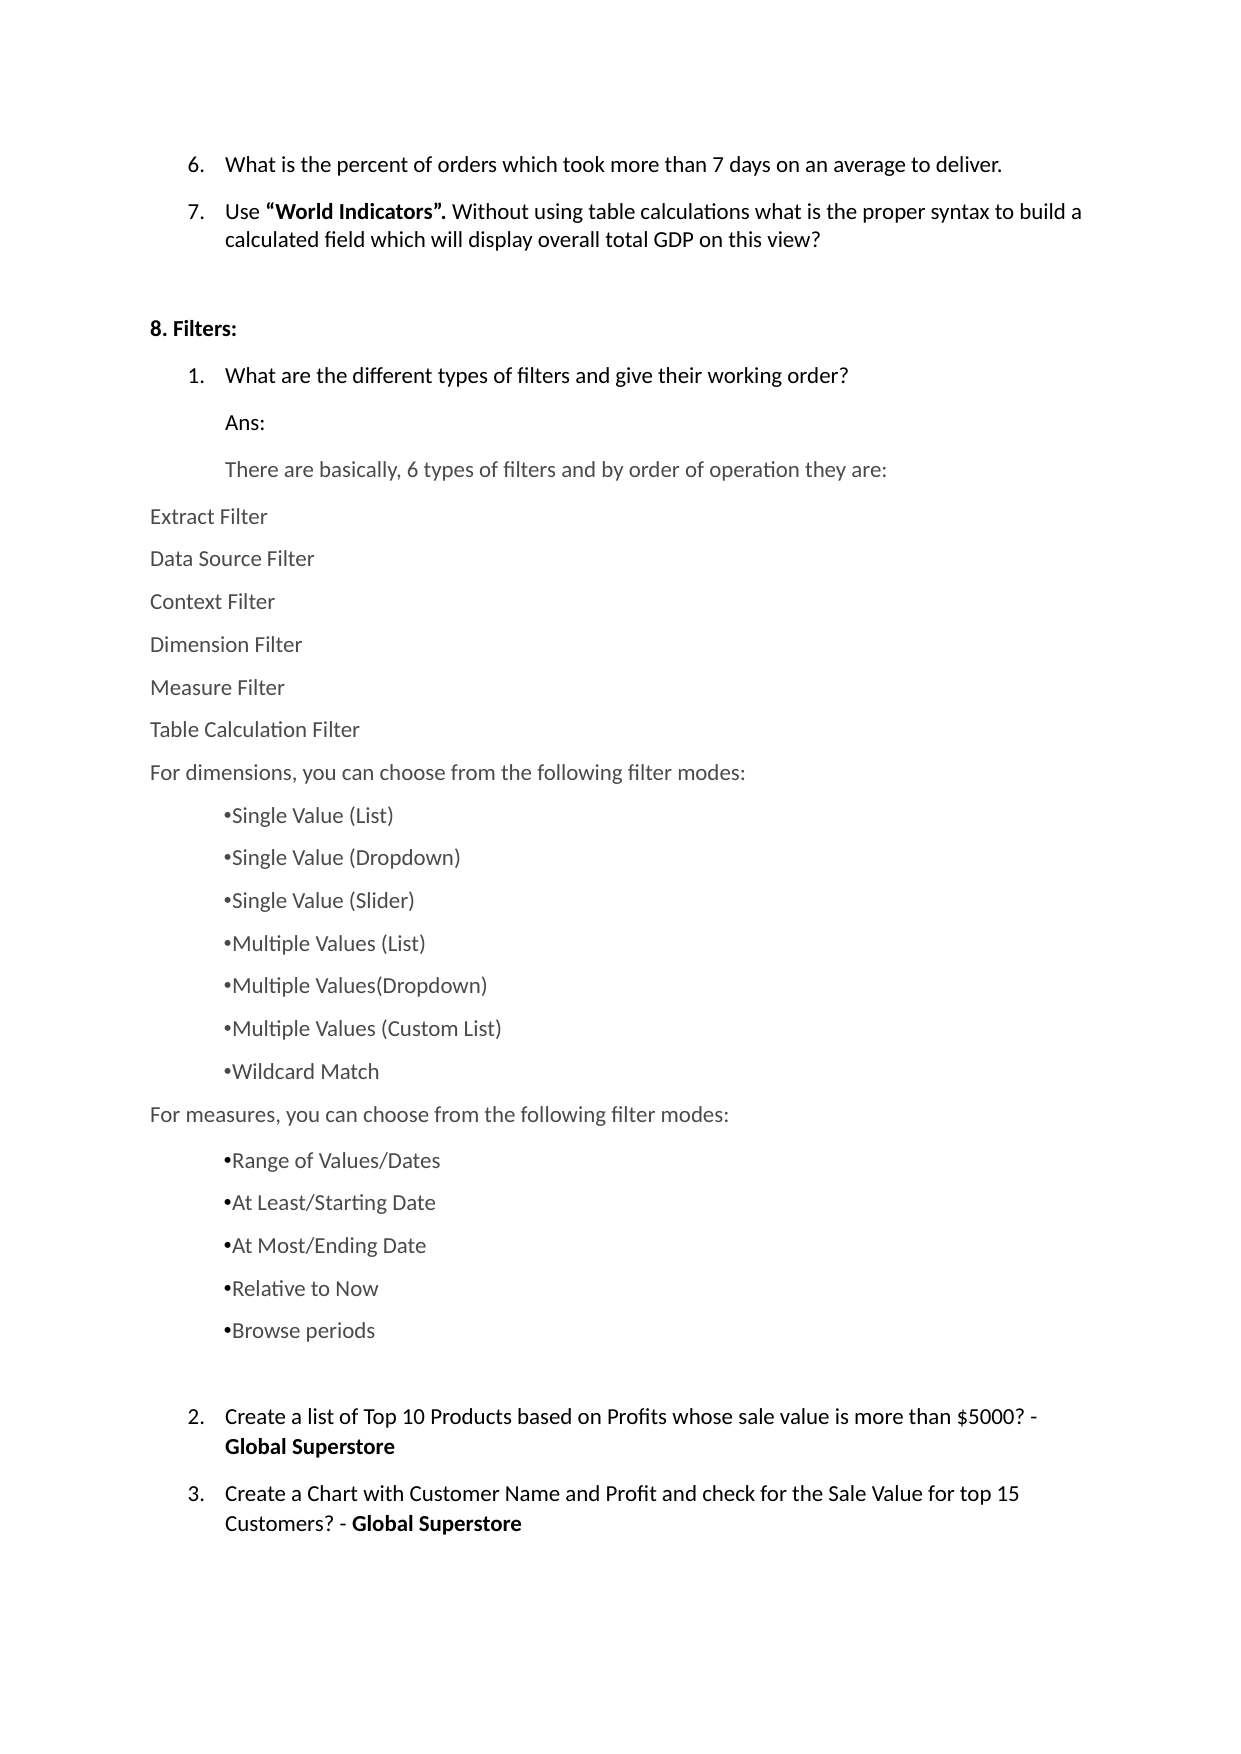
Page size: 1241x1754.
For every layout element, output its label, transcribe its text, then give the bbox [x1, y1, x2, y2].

list What is the percent of orders which took more than 7 days on an average to deliver. [187, 150, 1090, 178]
text Data Source Filter [150, 544, 1090, 572]
list Create a list of Top 10 Products based on Profits whose sale value is more than $5000? - Global Superstore [187, 1402, 1090, 1460]
list Multiple Values (Custom List) [150, 1014, 1090, 1042]
list Wildcard Match [150, 1057, 1090, 1085]
list At Most/Ending Date [150, 1231, 1090, 1259]
list Create a Chart with Customer Name and Profit and check for the Sale Value for top 15 Customers? - Global Superstore [187, 1479, 1090, 1537]
text Measure Filter [150, 673, 1090, 701]
subtitle For measures, you can choose from the following filter modes: [150, 1100, 1090, 1128]
subtitle For dimensions, you can choose from the following filter modes: [150, 758, 1090, 786]
text Extract Filter [150, 502, 1090, 530]
list Ans: [187, 408, 1090, 436]
list Multiple Values(Dropdown) [150, 972, 1090, 999]
list Use “World Indicators”. Without using table calculations what is the proper syntax to build a calculated field which will display overall total GDP on this view? [187, 197, 1090, 253]
text 8. Filters: [150, 314, 1090, 342]
list Relative to Now [150, 1274, 1090, 1302]
list Single Value (Slider) [150, 886, 1090, 914]
text Dimension Filter [150, 630, 1090, 658]
list At Least/Starting Date [150, 1188, 1090, 1216]
list Multiple Values (List) [150, 929, 1090, 957]
list There are basically, 6 types of filters and by order of operation they are: [187, 455, 1090, 483]
list Single Value (Dropdown) [150, 843, 1090, 871]
list What are the different types of filters and give their working order? [187, 361, 1090, 389]
list Single Value (List) [150, 801, 1090, 829]
list Browse periods [150, 1317, 1090, 1344]
text Table Calculation Filter [150, 715, 1090, 743]
text Context Filter [150, 587, 1090, 615]
list Range of Values/Dates [150, 1146, 1090, 1174]
